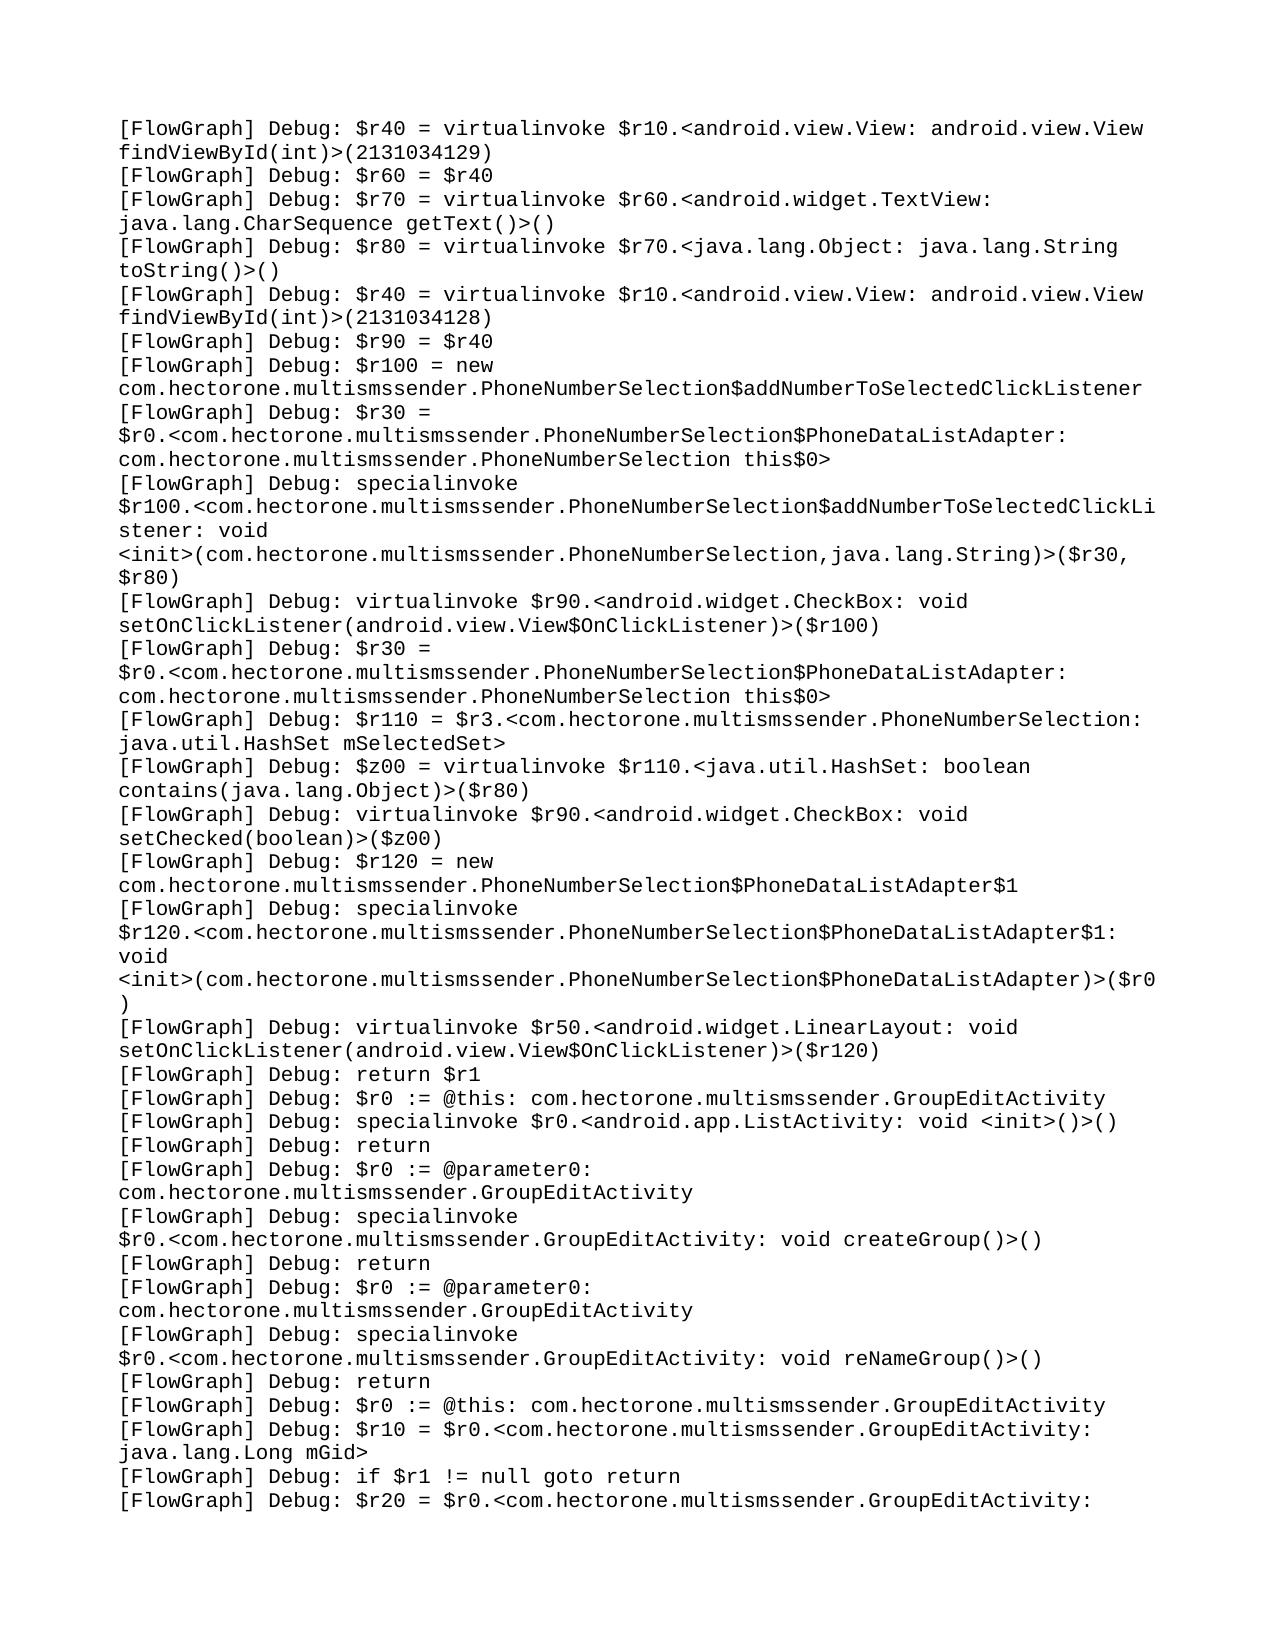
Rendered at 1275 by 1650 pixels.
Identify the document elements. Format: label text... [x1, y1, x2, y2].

text [FlowGraph] Debug: $r0 := @this: com.hectorone.multismssender.GroupEditActivity [118, 1395, 1157, 1419]
text [FlowGraph] Debug: $r70 = virtualinvoke $r60.<android.widget.TextView: java.lang.CharSequence getText()>() [118, 189, 1157, 236]
text [FlowGraph] Debug: specialinvoke $r120.<com.hectorone.multismssender.PhoneNumberSelection$PhoneDataListAdapter$1: void <init>(com.hectorone.multismssender.PhoneNumberSelection$PhoneDataListAdapter)>($r0) [118, 898, 1157, 1017]
text [FlowGraph] Debug: return [118, 1253, 1157, 1277]
text [FlowGraph] Debug: $r30 = $r0.<com.hectorone.multismssender.PhoneNumberSelection$PhoneDataListAdapter: com.hectorone.multismssender.PhoneNumberSelection this$0> [118, 402, 1157, 473]
text [FlowGraph] Debug: $r0 := @this: com.hectorone.multismssender.GroupEditActivity [118, 1088, 1157, 1111]
text [FlowGraph] Debug: $r40 = virtualinvoke $r10.<android.view.View: android.view.View findViewById(int)>(2131034129) [118, 118, 1157, 165]
text [FlowGraph] Debug: $r20 = $r0.<com.hectorone.multismssender.GroupEditActivity: [118, 1489, 1157, 1513]
text [FlowGraph] Debug: specialinvoke $r100.<com.hectorone.multismssender.PhoneNumberSelection$addNumberToSelectedClickListener: void <init>(com.hectorone.multismssender.PhoneNumberSelection,java.lang.String)>($r30, $r80) [118, 473, 1157, 591]
text [FlowGraph] Debug: return $r1 [118, 1064, 1157, 1088]
text [FlowGraph] Debug: $r0 := @parameter0: com.hectorone.multismssender.GroupEditActivity [118, 1158, 1157, 1206]
text [FlowGraph] Debug: $r110 = $r3.<com.hectorone.multismssender.PhoneNumberSelection: java.util.HashSet mSelectedSet> [118, 709, 1157, 757]
text [FlowGraph] Debug: $r80 = virtualinvoke $r70.<java.lang.Object: java.lang.String toString()>() [118, 236, 1157, 284]
text [FlowGraph] Debug: $z00 = virtualinvoke $r110.<java.util.HashSet: boolean contains(java.lang.Object)>($r80) [118, 757, 1157, 804]
text [FlowGraph] Debug: $r10 = $r0.<com.hectorone.multismssender.GroupEditActivity: java.lang.Long mGid> [118, 1419, 1157, 1466]
text [FlowGraph] Debug: specialinvoke $r0.<android.app.ListActivity: void <init>()>() [118, 1111, 1157, 1135]
text [FlowGraph] Debug: $r60 = $r40 [118, 165, 1157, 189]
text [FlowGraph] Debug: $r30 = $r0.<com.hectorone.multismssender.PhoneNumberSelection$PhoneDataListAdapter: com.hectorone.multismssender.PhoneNumberSelection this$0> [118, 638, 1157, 709]
text [FlowGraph] Debug: return [118, 1371, 1157, 1395]
text [FlowGraph] Debug: $r90 = $r40 [118, 331, 1157, 354]
text [FlowGraph] Debug: return [118, 1135, 1157, 1158]
text [FlowGraph] Debug: virtualinvoke $r90.<android.widget.CheckBox: void setChecked(boolean)>($z00) [118, 804, 1157, 851]
text [FlowGraph] Debug: specialinvoke $r0.<com.hectorone.multismssender.GroupEditActivity: void reNameGroup()>() [118, 1324, 1157, 1371]
text [FlowGraph] Debug: $r0 := @parameter0: com.hectorone.multismssender.GroupEditActivity [118, 1277, 1157, 1324]
text [FlowGraph] Debug: specialinvoke $r0.<com.hectorone.multismssender.GroupEditActivity: void createGroup()>() [118, 1206, 1157, 1253]
text [FlowGraph] Debug: virtualinvoke $r50.<android.widget.LinearLayout: void setOnClickListener(android.view.View$OnClickListener)>($r120) [118, 1017, 1157, 1064]
text [FlowGraph] Debug: $r100 = new com.hectorone.multismssender.PhoneNumberSelection$addNumberToSelectedClickListener [118, 354, 1157, 402]
text [FlowGraph] Debug: $r40 = virtualinvoke $r10.<android.view.View: android.view.View findViewById(int)>(2131034128) [118, 284, 1157, 331]
text [FlowGraph] Debug: virtualinvoke $r90.<android.widget.CheckBox: void setOnClickListener(android.view.View$OnClickListener)>($r100) [118, 591, 1157, 638]
text [FlowGraph] Debug: $r120 = new com.hectorone.multismssender.PhoneNumberSelection$PhoneDataListAdapter$1 [118, 851, 1157, 898]
text [FlowGraph] Debug: if $r1 != null goto return [118, 1466, 1157, 1489]
